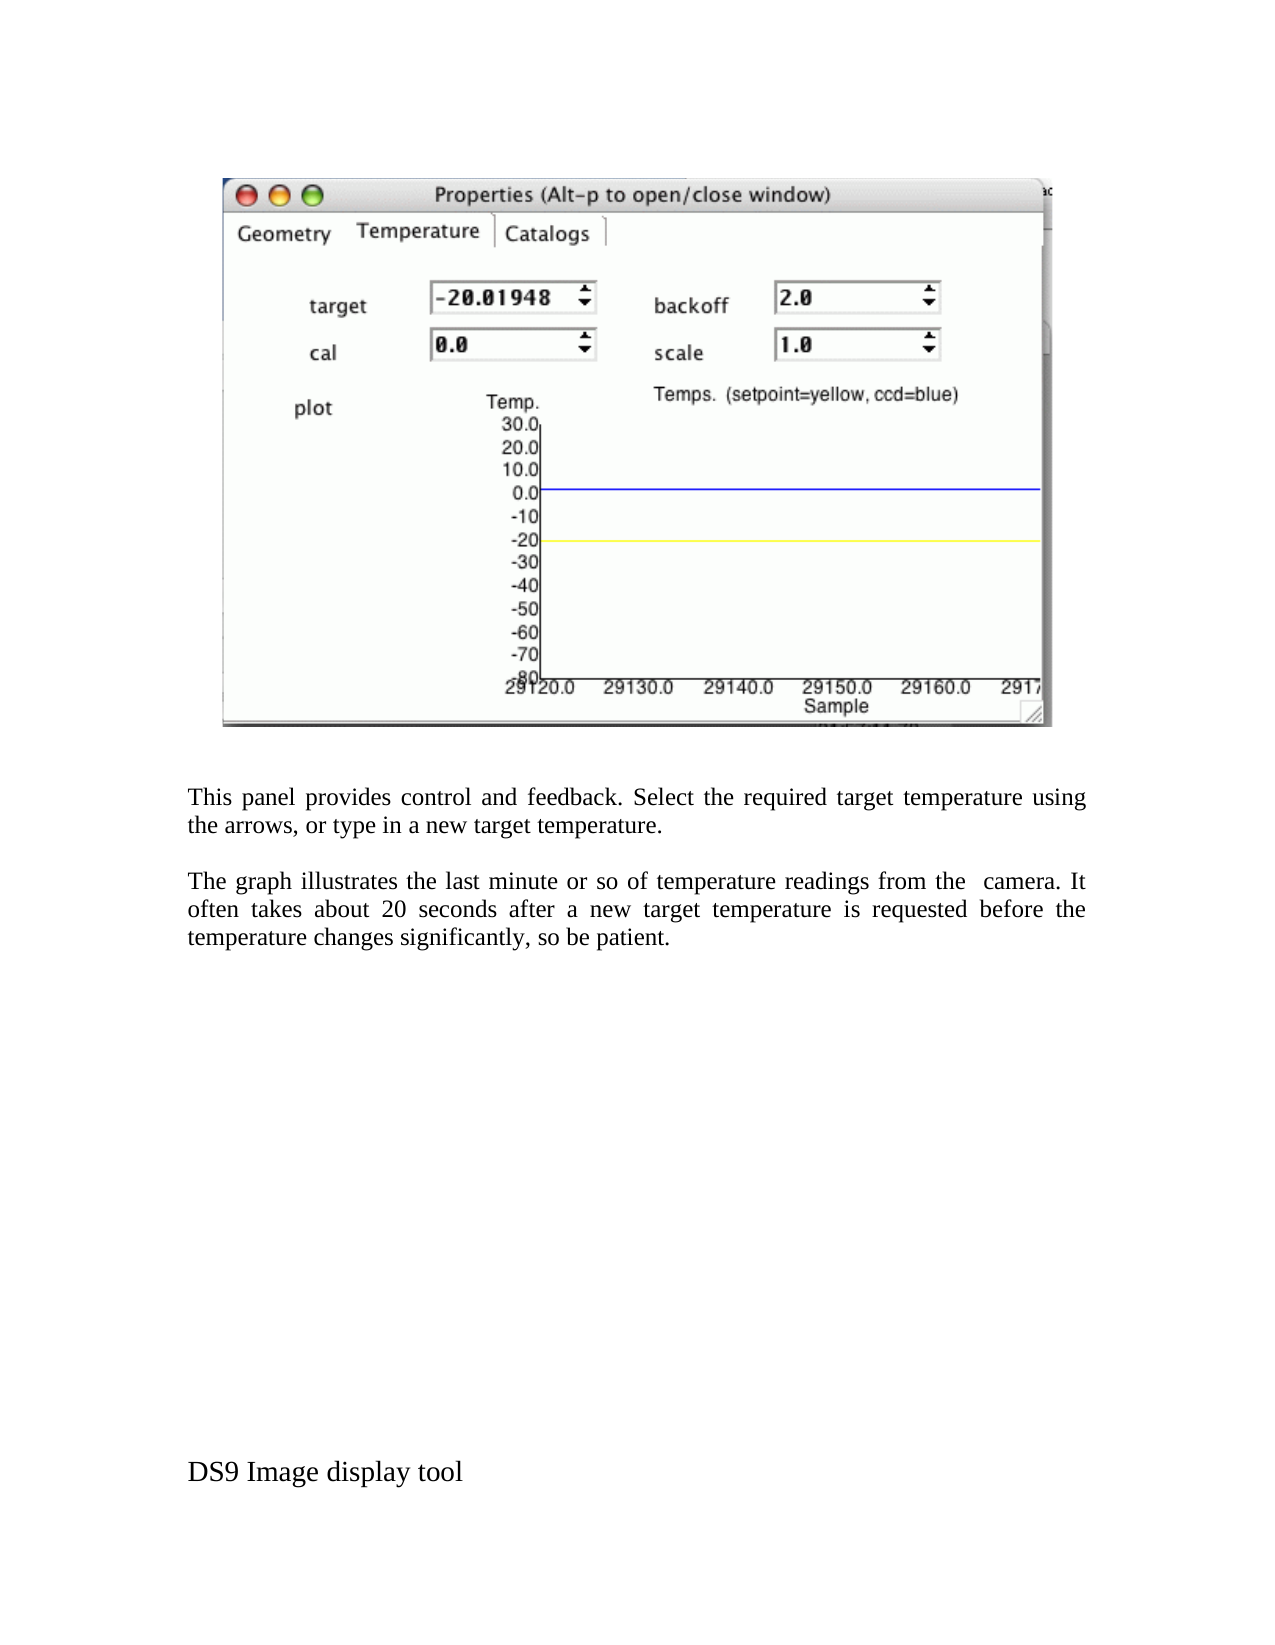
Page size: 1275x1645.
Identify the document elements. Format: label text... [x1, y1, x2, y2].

picture [222, 178, 1053, 727]
text This panel provides control and feedback. Select the required target temperature using the arrows, or type in a new target temperature. [187, 782, 1087, 838]
text DS9 Image display tool [187, 1455, 1087, 1487]
text The graph illustrates the last minute or so of temperature readings from the camera. It often takes about 20 seconds after a new target temperature is requested before the temperature changes significantly, so be patient. [187, 867, 1087, 951]
